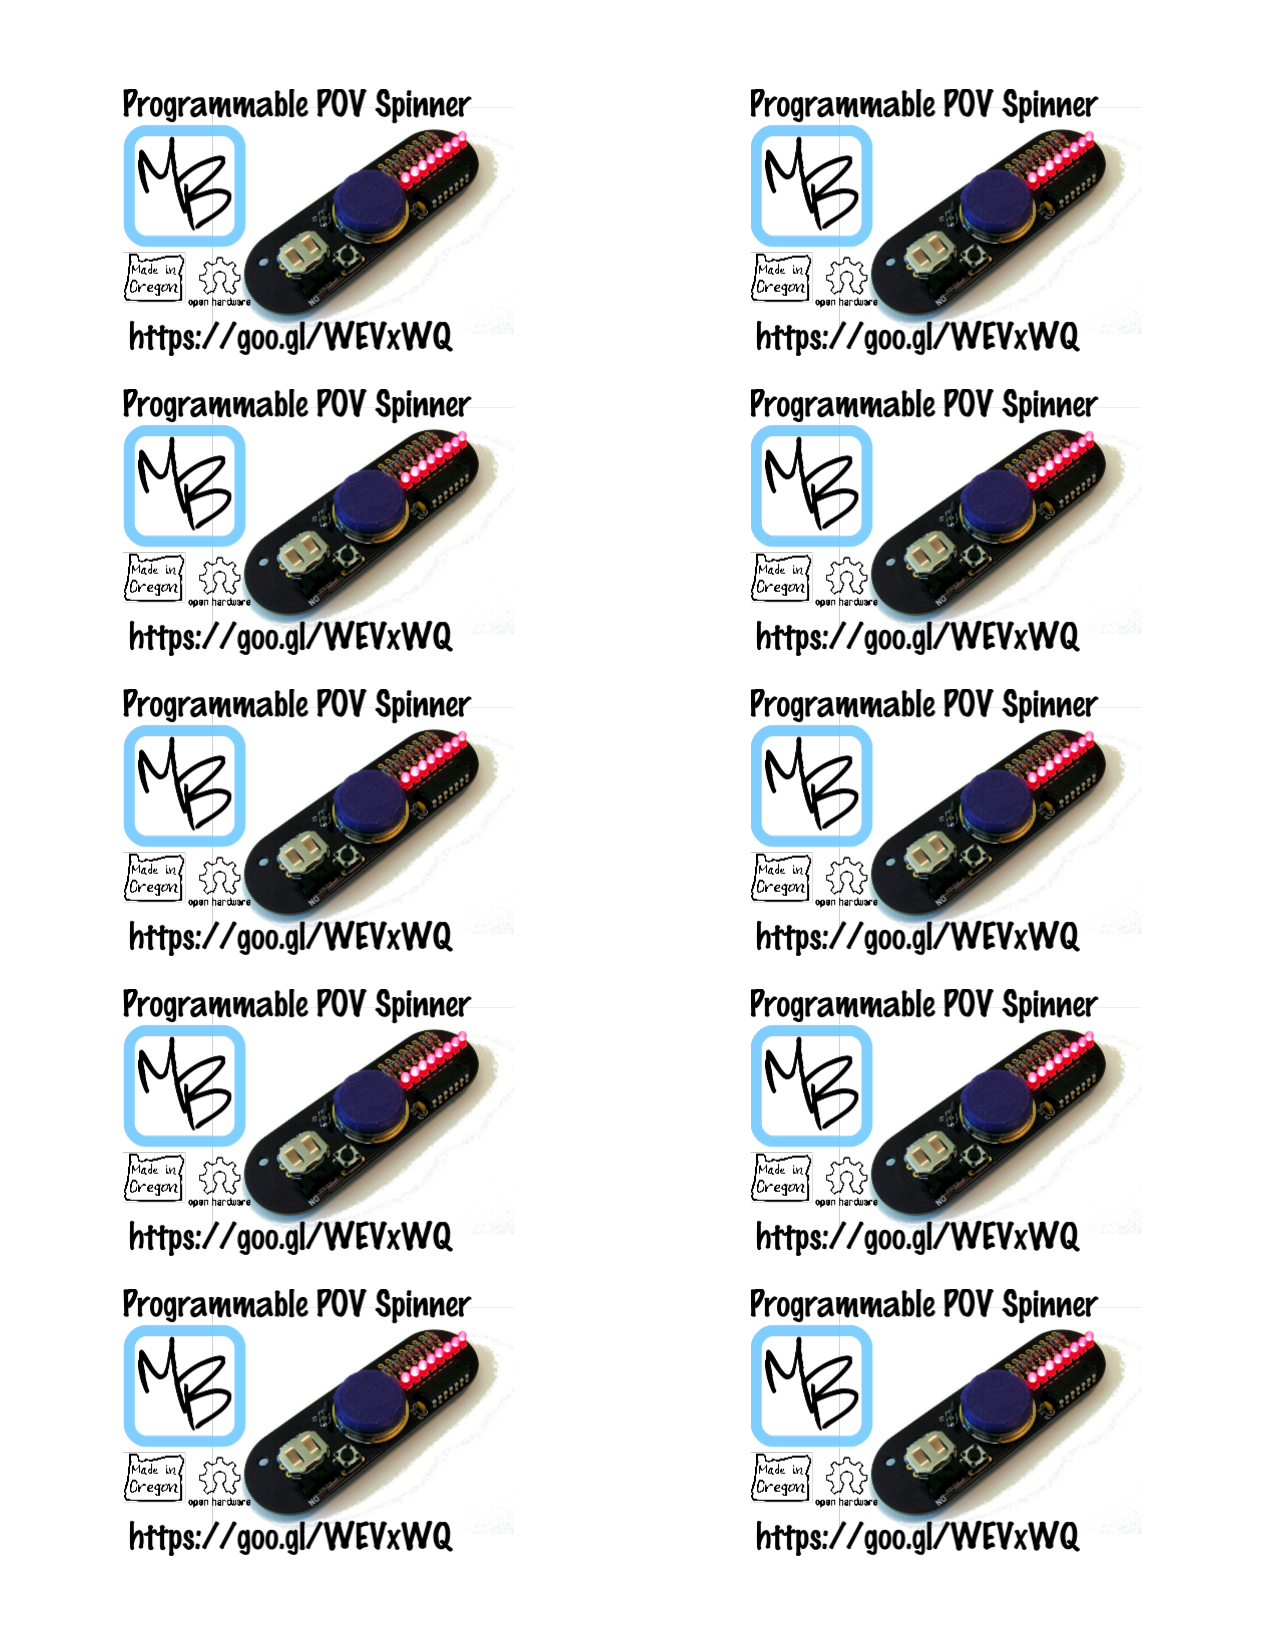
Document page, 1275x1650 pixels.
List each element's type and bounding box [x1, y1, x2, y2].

table_cell [19, 375, 618, 675]
table_cell [19, 975, 618, 1275]
table_cell [646, 1275, 1257, 1575]
picture [750, 89, 1142, 356]
table_cell [646, 675, 1257, 975]
picture [123, 989, 514, 1256]
picture [123, 89, 514, 356]
picture [123, 689, 514, 956]
table_cell [646, 975, 1257, 1275]
table_cell [19, 675, 618, 975]
picture [750, 389, 1142, 656]
picture [123, 389, 514, 656]
picture [750, 689, 1142, 956]
picture [750, 1289, 1142, 1556]
picture [123, 1289, 514, 1556]
table_cell [646, 375, 1257, 675]
table_cell [19, 1275, 618, 1575]
picture [750, 989, 1142, 1256]
table_header [19, 75, 618, 375]
table_header [618, 75, 646, 1575]
table_header [646, 75, 1257, 375]
